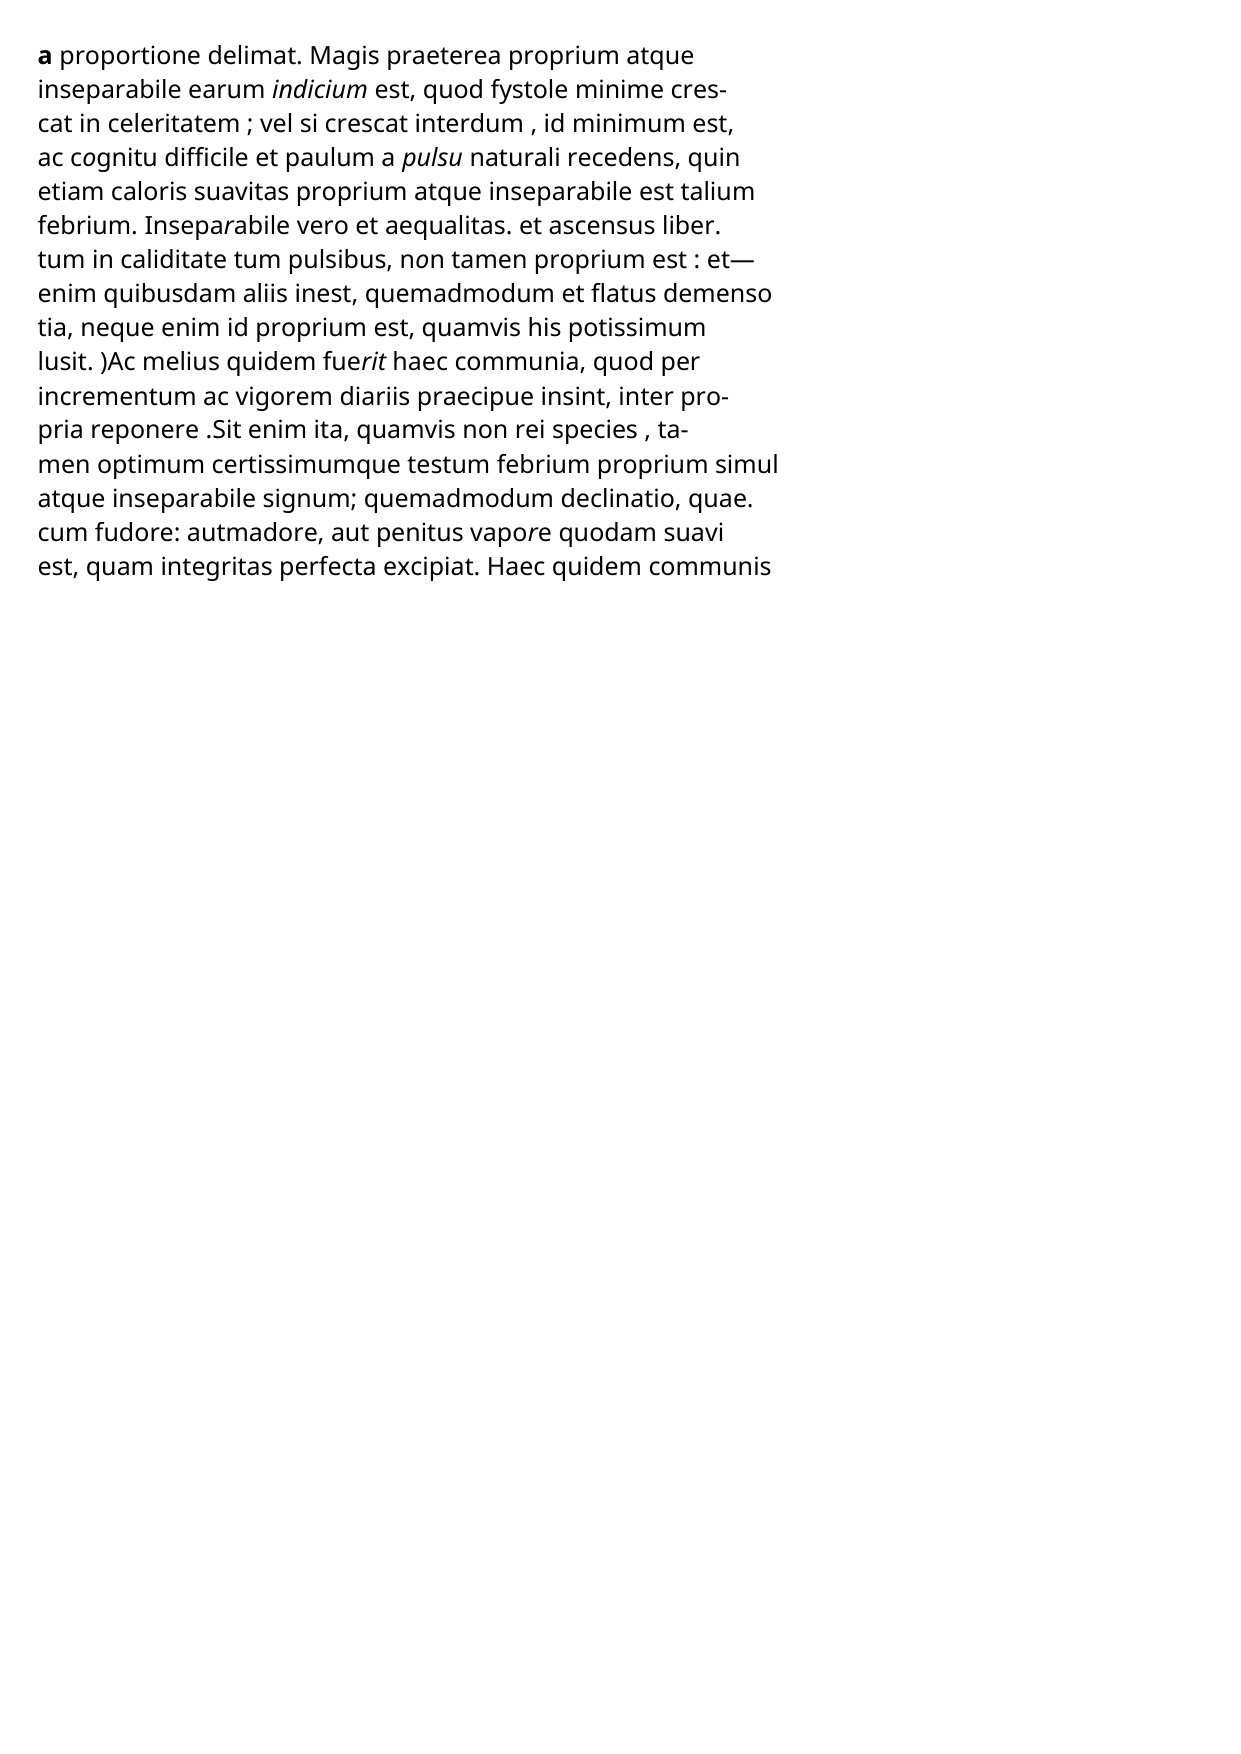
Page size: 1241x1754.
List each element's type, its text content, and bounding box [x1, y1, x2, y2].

text a proportione delimat. Magis praeterea proprium atque inseparabile earum indicium est, quod fystole minime cres- cat in celeritatem ; vel si crescat interdum , id minimum est, ac cognitu difficile et paulum a pulsu naturali recedens, quin etiam caloris suavitas proprium atque inseparabile est talium febrium. Inseparabile vero et aequalitas. et ascensus liber. tum in caliditate tum pulsibus, non tamen proprium est : et— enim quibusdam aliis inest, quemadmodum et flatus demenso tia, neque enim id proprium est, quamvis his potissimum lusit. )Ac melius quidem fuerit haec communia, quod per incrementum ac vigorem diariis praecipue insint, inter pro- pria reponere .Sit enim ita, quamvis non rei species , ta- men optimum certissimumque testum febrium proprium simul atque inseparabile signum; quemadmodum declinatio, quae. cum fudore: autmadore, aut penitus vapore quodam suavi est, quam integritas perfecta excipiat. Haec quidem communis [37, 37, 1203, 582]
